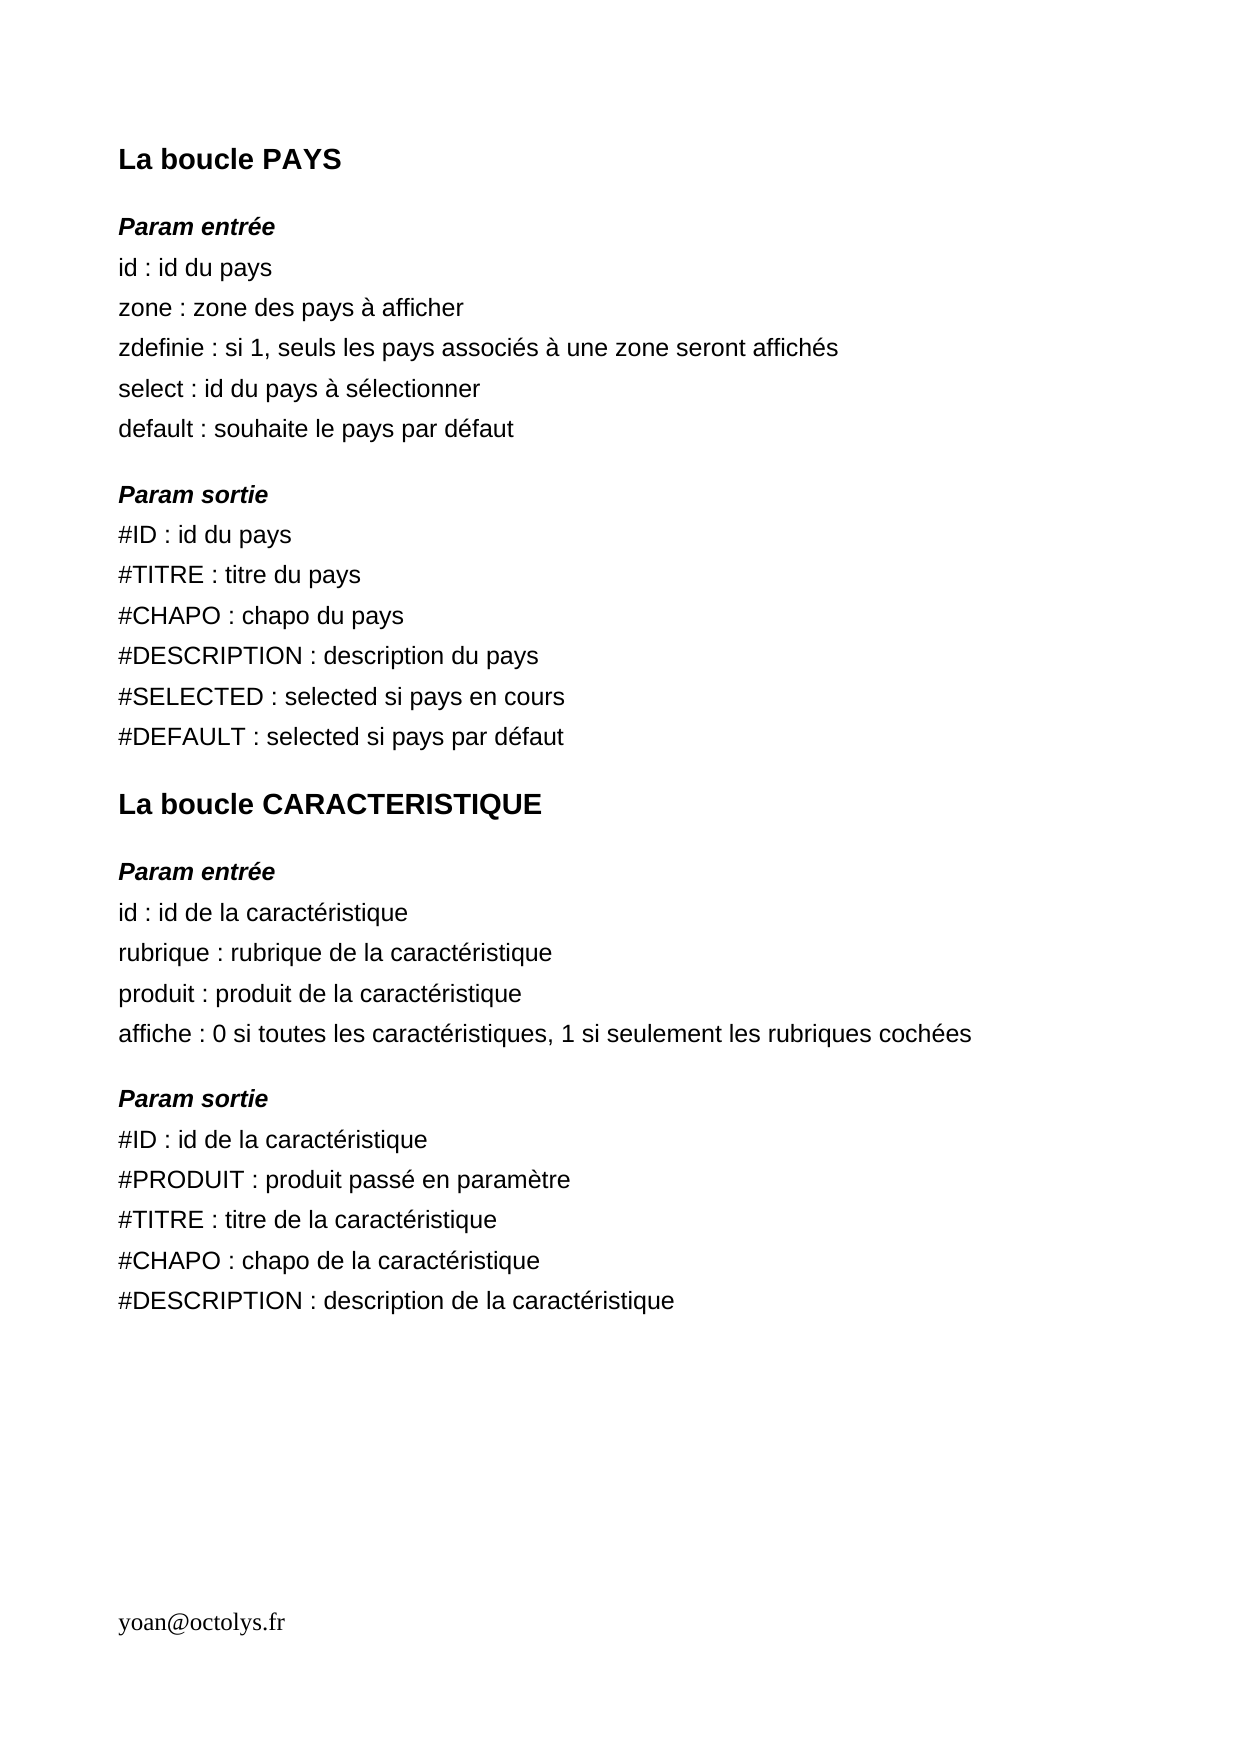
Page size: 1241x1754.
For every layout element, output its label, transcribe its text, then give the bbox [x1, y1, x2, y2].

text #ID : id du pays [118, 521, 1122, 549]
text rubrique : rubrique de la caractéristique [118, 939, 1122, 967]
text #CHAPO : chapo du pays [118, 602, 1122, 629]
text #DEFAULT : selected si pays par défaut [118, 723, 1122, 751]
subtitle Param sortie [118, 481, 1122, 508]
subtitle Param entrée [118, 213, 1122, 241]
text #ID : id de la caractéristique [118, 1125, 1122, 1153]
subtitle La boucle PAYS [118, 143, 1122, 176]
text default : souhaite le pays par défaut [118, 415, 1122, 443]
subtitle La boucle CARACTERISTIQUE [118, 788, 1122, 821]
subtitle Param sortie [118, 1085, 1122, 1113]
text #DESCRIPTION : description du pays [118, 642, 1122, 670]
text #CHAPO : chapo de la caractéristique [118, 1247, 1122, 1274]
text #SELECTED : selected si pays en cours [118, 682, 1122, 710]
text zone : zone des pays à afficher [118, 294, 1122, 322]
text produit : produit de la caractéristique [118, 979, 1122, 1007]
text id : id du pays [118, 253, 1122, 281]
text zdefinie : si 1, seuls les pays associés à une zone seront affichés [118, 334, 1122, 362]
text #TITRE : titre du pays [118, 561, 1122, 589]
subtitle Param entrée [118, 858, 1122, 886]
text #DESCRIPTION : description de la caractéristique [118, 1287, 1122, 1315]
text id : id de la caractéristique [118, 898, 1122, 926]
text select : id du pays à sélectionner [118, 375, 1122, 403]
text affiche : 0 si toutes les caractéristiques, 1 si seulement les rubriques cochées [118, 1020, 1122, 1048]
text #PRODUIT : produit passé en paramètre [118, 1166, 1122, 1194]
text #TITRE : titre de la caractéristique [118, 1206, 1122, 1234]
